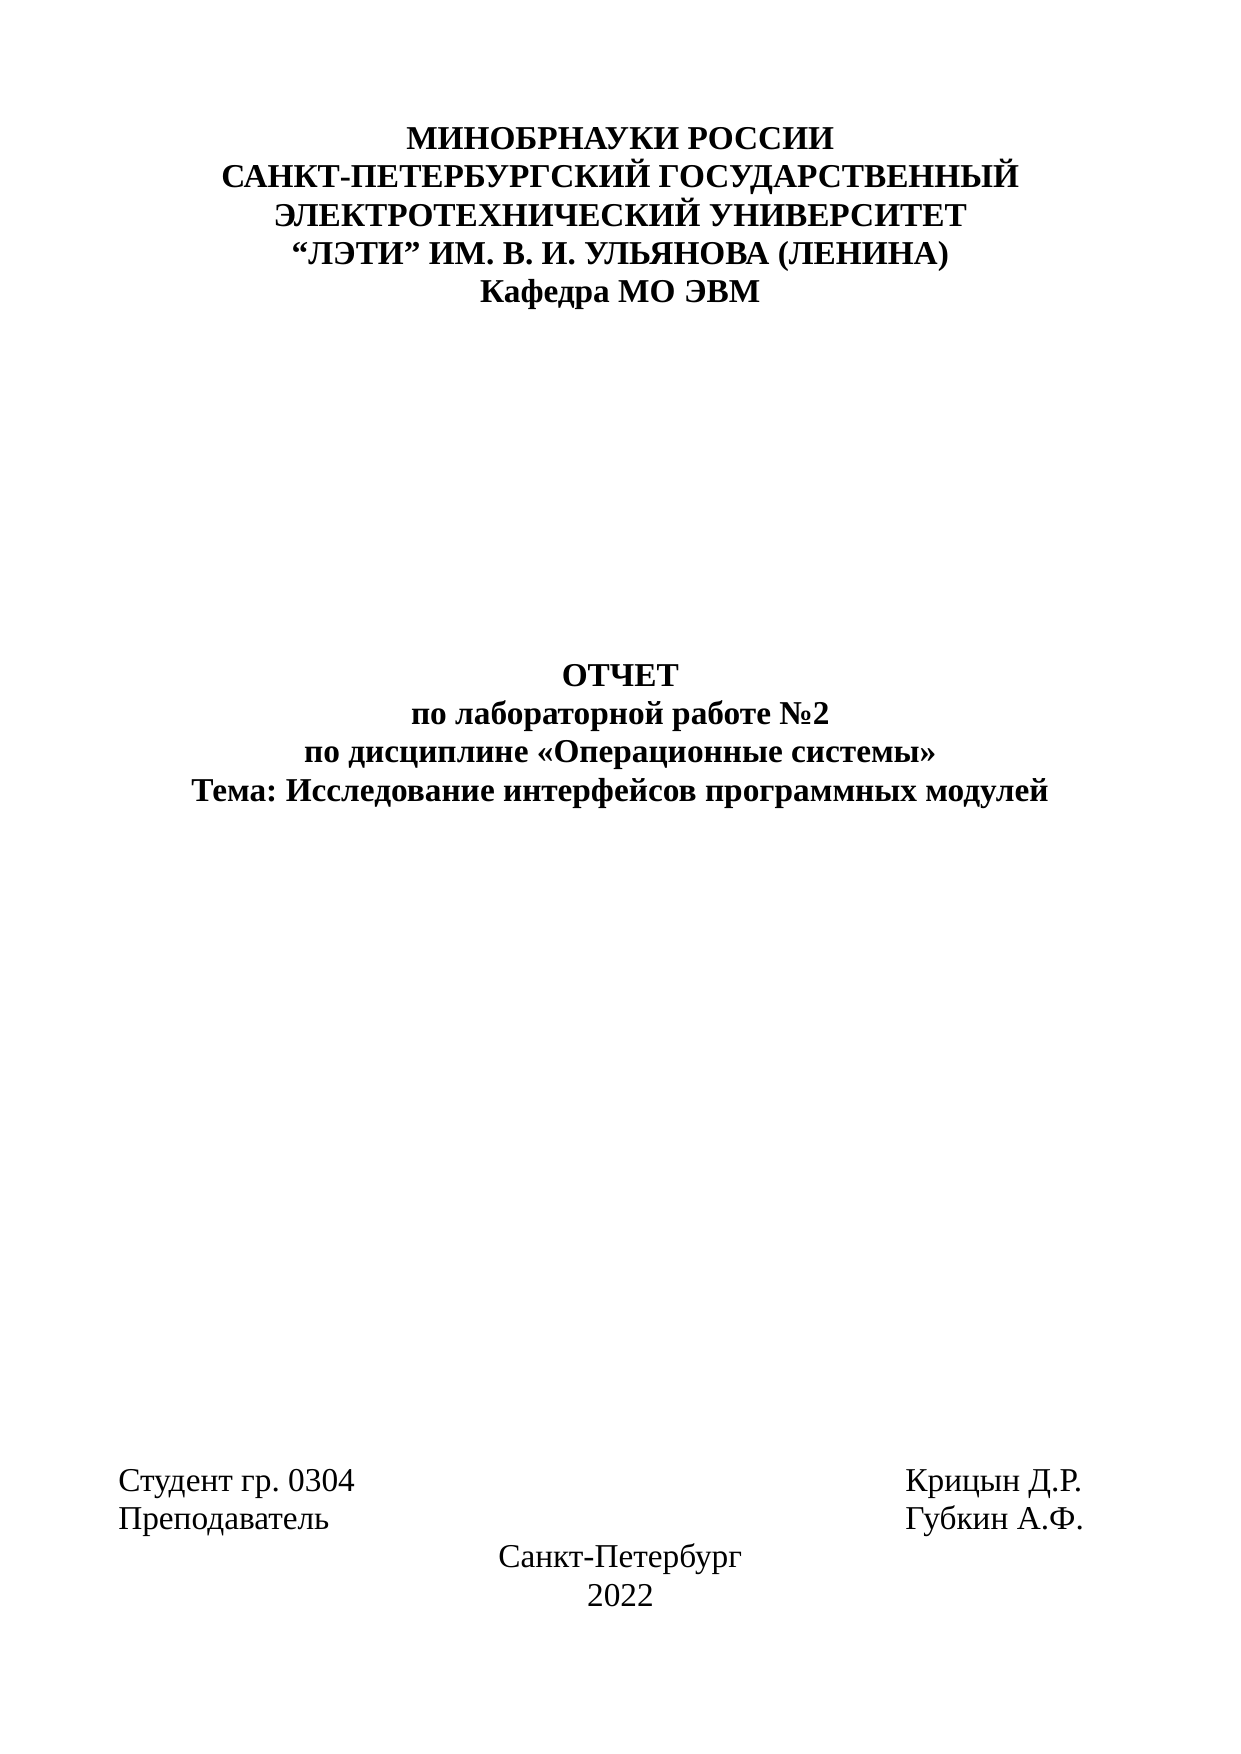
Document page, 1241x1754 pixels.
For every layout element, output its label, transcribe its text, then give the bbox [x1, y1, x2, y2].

text САНКТ-ПЕТЕРБУРГСКИЙ ГОСУДАРСТВЕННЫЙ [118, 156, 1122, 195]
text Кафедра МО ЭВМ [118, 271, 1122, 310]
text по лабораторной работе №2 [118, 693, 1122, 731]
text ЭЛЕКТРОТЕХНИЧЕСКИЙ УНИВЕРСИТЕТ [118, 195, 1122, 233]
text Преподаватель Губкин А.Ф. [118, 1498, 1122, 1536]
text МИНОБРНАУКИ РОССИИ [118, 118, 1122, 156]
text “ЛЭТИ” ИМ. В. И. УЛЬЯНОВА (ЛЕНИНА) [118, 233, 1122, 271]
text по дисциплине «Операционные системы» [118, 731, 1122, 770]
text Студент гр. 0304 Крицын Д.Р. [118, 1460, 1122, 1498]
text 2022 [118, 1575, 1122, 1613]
text Санкт-Петербург [118, 1536, 1122, 1575]
text ОТЧЕТ [118, 655, 1122, 693]
text Тема: Исследование интерфейсов программных модулей [118, 770, 1122, 808]
